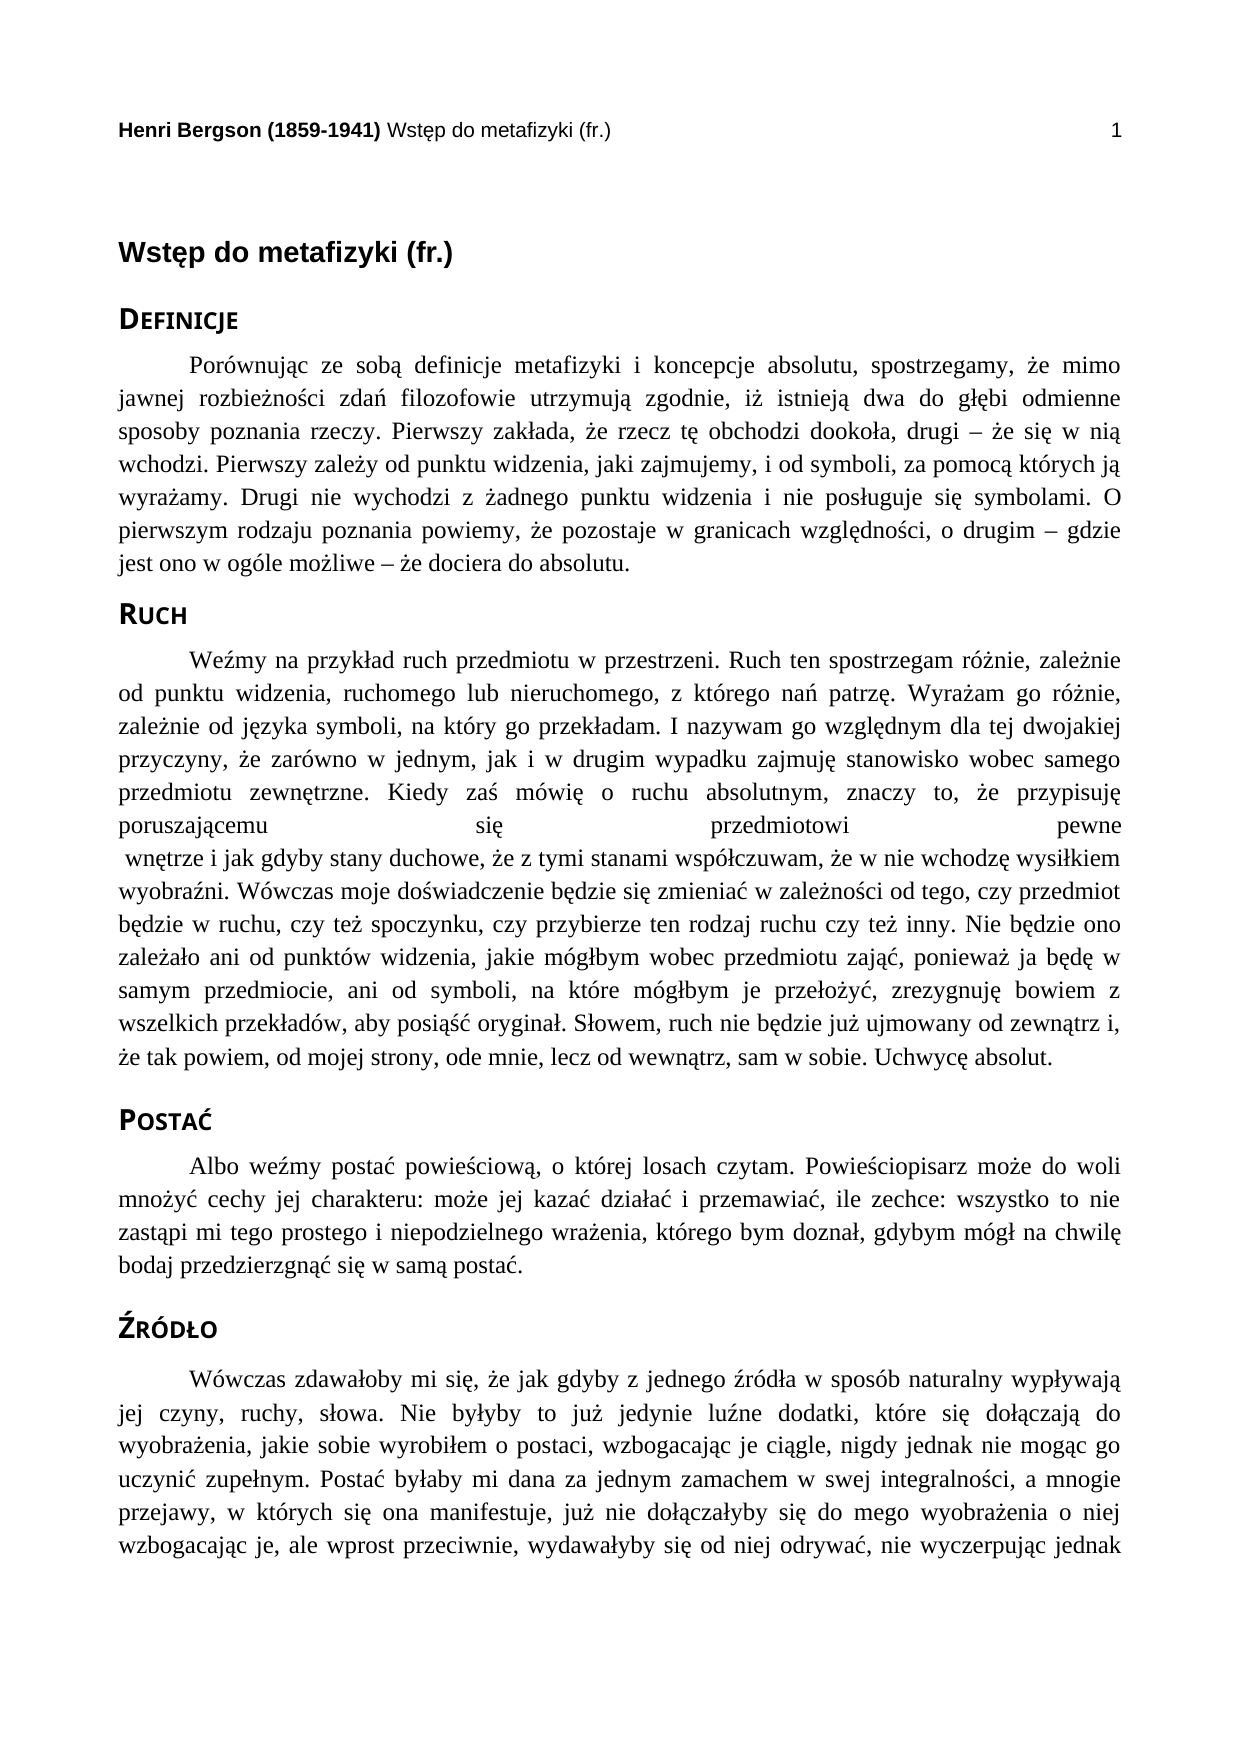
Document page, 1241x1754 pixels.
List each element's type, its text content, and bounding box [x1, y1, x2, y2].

subtitle Źródło [118, 1307, 1122, 1347]
subtitle Postać [118, 1099, 1122, 1139]
text Wówczas zdawałoby mi się, że jak gdyby z jednego źródła w sposób naturalny wypływają jej czyny, ruchy, słowa. Nie byłyby to już jedynie luźne dodatki, które się dołączają do wyobrażenia, jakie sobie wyrobiłem o postaci, wzbogacając je ciągle, nigdy jednak nie mogąc go uczynić zupełnym. Postać byłaby mi dana za jednym zamachem w swej integralności, a mnogie przejawy, w których się ona manifestuje, już nie dołączałyby się do mego wyobrażenia o niej wzbogacając je, ale wprost przeciwnie, wydawałyby się od niej odrywać, nie wyczerpując jednak [118, 1364, 1122, 1558]
text Albo weźmy postać powieściową, o której losach czytam. Powieściopisarz może do woli mnożyć cechy jej charakteru: może jej kazać działać i przemawiać, ile zechce: wszystko to nie zastąpi mi tego prostego i niepodzielnego wrażenia, którego bym doznał, gdybym mógł na chwilę bodaj przedzierzgnąć się w samą postać. [118, 1151, 1122, 1279]
subtitle Ruch [118, 593, 1122, 633]
subtitle Definicje [118, 298, 1122, 338]
subtitle Wstęp do metafizyki (fr.) [118, 235, 1122, 268]
text Porównując ze sobą definicje metafizyki i koncepcje absolutu, spostrzegamy, że mimo jawnej rozbieżności zdań filozofowie utrzymują zgodnie, iż istnieją dwa do głębi odmienne sposoby poznania rzeczy. Pierwszy zakłada, że rzecz tę obchodzi dookoła, drugi – że się w nią wchodzi. Pierwszy zależy od punktu widzenia, jaki zajmujemy, i od symboli, za pomocą których ją wyrażamy. Drugi nie wychodzi z żadnego punktu widzenia i nie posługuje się symbolami. O pierwszym rodzaju poznania powiemy, że pozostaje w granicach względności, o drugim – gdzie jest ono w ogóle możliwe – że dociera do absolutu. [118, 350, 1122, 577]
text Weźmy na przykład ruch przedmiotu w przestrzeni. Ruch ten spostrzegam różnie, zależnie od punktu widzenia, ruchomego lub nieruchomego, z którego nań patrzę. Wyrażam go różnie, zależnie od języka symboli, na który go przekładam. I nazywam go względnym dla tej dwojakiej przyczyny, że zarówno w jednym, jak i w drugim wypadku zajmuję stanowisko wobec samego przedmiotu zewnętrzne. Kiedy zaś mówię o ruchu absolutnym, znaczy to, że przypisuję poruszającemu się przedmiotowi pewne wnętrze i jak gdyby stany duchowe, że z tymi stanami współczuwam, że w nie wchodzę wysiłkiem wyobraźni. Wówczas moje doświadczenie będzie się zmieniać w zależności od tego, czy przedmiot będzie w ruchu, czy też spoczynku, czy przybierze ten rodzaj ruchu czy też inny. Nie będzie ono zależało ani od punktów widzenia, jakie mógłbym wobec przedmiotu zająć, ponieważ ja będę w samym przedmiocie, ani od symboli, na które mógłbym je przełożyć, zrezygnuję bowiem z wszelkich przekładów, aby posiąść oryginał. Słowem, ruch nie będzie już ujmowany od zewnątrz i, że tak powiem, od mojej strony, ode mnie, lecz od wewnątrz, sam w sobie. Uchwycę absolut. [118, 645, 1122, 1070]
